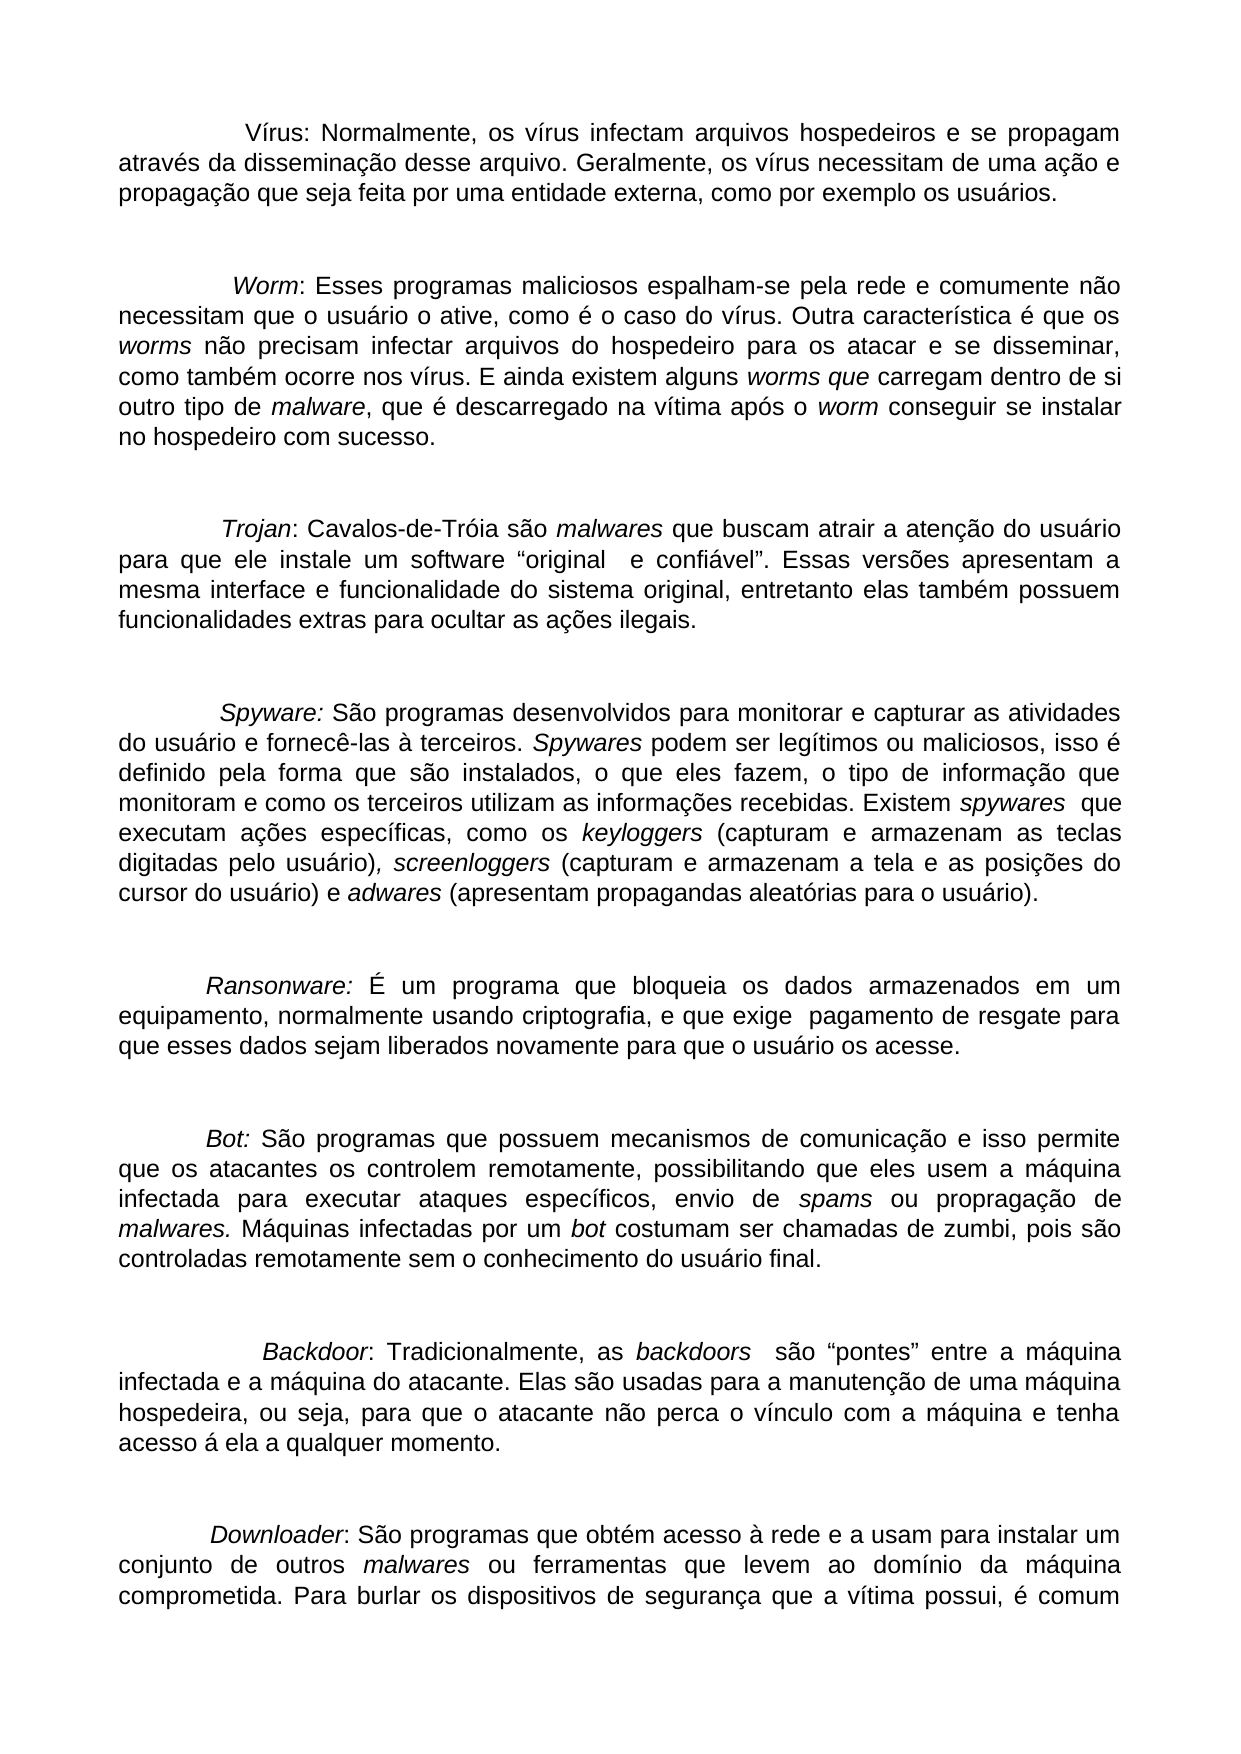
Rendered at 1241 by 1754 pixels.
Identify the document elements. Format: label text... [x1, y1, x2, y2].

text Vírus: Normalmente, os vírus infectam arquivos hospedeiros e se propagam através da disseminação desse arquivo. Geralmente, os vírus necessitam de uma ação e propagação que seja feita por uma entidade externa, como por exemplo os usuários. [118, 118, 1122, 207]
text Bot: São programas que possuem mecanismos de comunicação e isso permite que os atacantes os controlem remotamente, possibilitando que eles usem a máquina infectada para executar ataques específicos, envio de spams ou propragação de malwares. Máquinas infectadas por um bot costumam ser chamadas de zumbi, pois são controladas remotamente sem o conhecimento do usuário final. [118, 1124, 1122, 1273]
text Trojan: Cavalos-de-Tróia são malwares que buscam atrair a atenção do usuário para que ele instale um software “original e confiável”. Essas versões apresentam a mesma interface e funcionalidade do sistema original, entretanto elas também possuem funcionalidades extras para ocultar as ações ilegais. [118, 514, 1122, 633]
text Downloader: São programas que obtém acesso à rede e a usam para instalar um conjunto de outros malwares ou ferramentas que levem ao domínio da máquina comprometida. Para burlar os dispositivos de segurança que a vítima possui, é comum [118, 1520, 1122, 1609]
text Backdoor: Tradicionalmente, as backdoors são “pontes” entre a máquina infectada e a máquina do atacante. Elas são usadas para a manutenção de uma máquina hospedeira, ou seja, para que o atacante não perca o vínculo com a máquina e tenha acesso á ela a qualquer momento. [118, 1337, 1122, 1456]
text Spyware: São programas desenvolvidos para monitorar e capturar as atividades do usuário e fornecê-las à terceiros. Spywares podem ser legítimos ou maliciosos, isso é definido pela forma que são instalados, o que eles fazem, o tipo de informação que monitoram e como os terceiros utilizam as informações recebidas. Existem spywares que executam ações específicas, como os keyloggers (capturam e armazenam as teclas digitadas pelo usuário), screenloggers (capturam e armazenam a tela e as posições do cursor do usuário) e adwares (apresentam propagandas aleatórias para o usuário). [118, 698, 1122, 907]
text Ransonware: É um programa que bloqueia os dados armazenados em um equipamento, normalmente usando criptografia, e que exige pagamento de resgate para que esses dados sejam liberados novamente para que o usuário os acesse. [118, 971, 1122, 1060]
text Worm: Esses programas maliciosos espalham-se pela rede e comumente não necessitam que o usuário o ative, como é o caso do vírus. Outra característica é que os worms não precisam infectar arquivos do hospedeiro para os atacar e se disseminar, como também ocorre nos vírus. E ainda existem alguns worms que carregam dentro de si outro tipo de malware, que é descarregado na vítima após o worm conseguir se instalar no hospedeiro com sucesso. [118, 271, 1122, 450]
